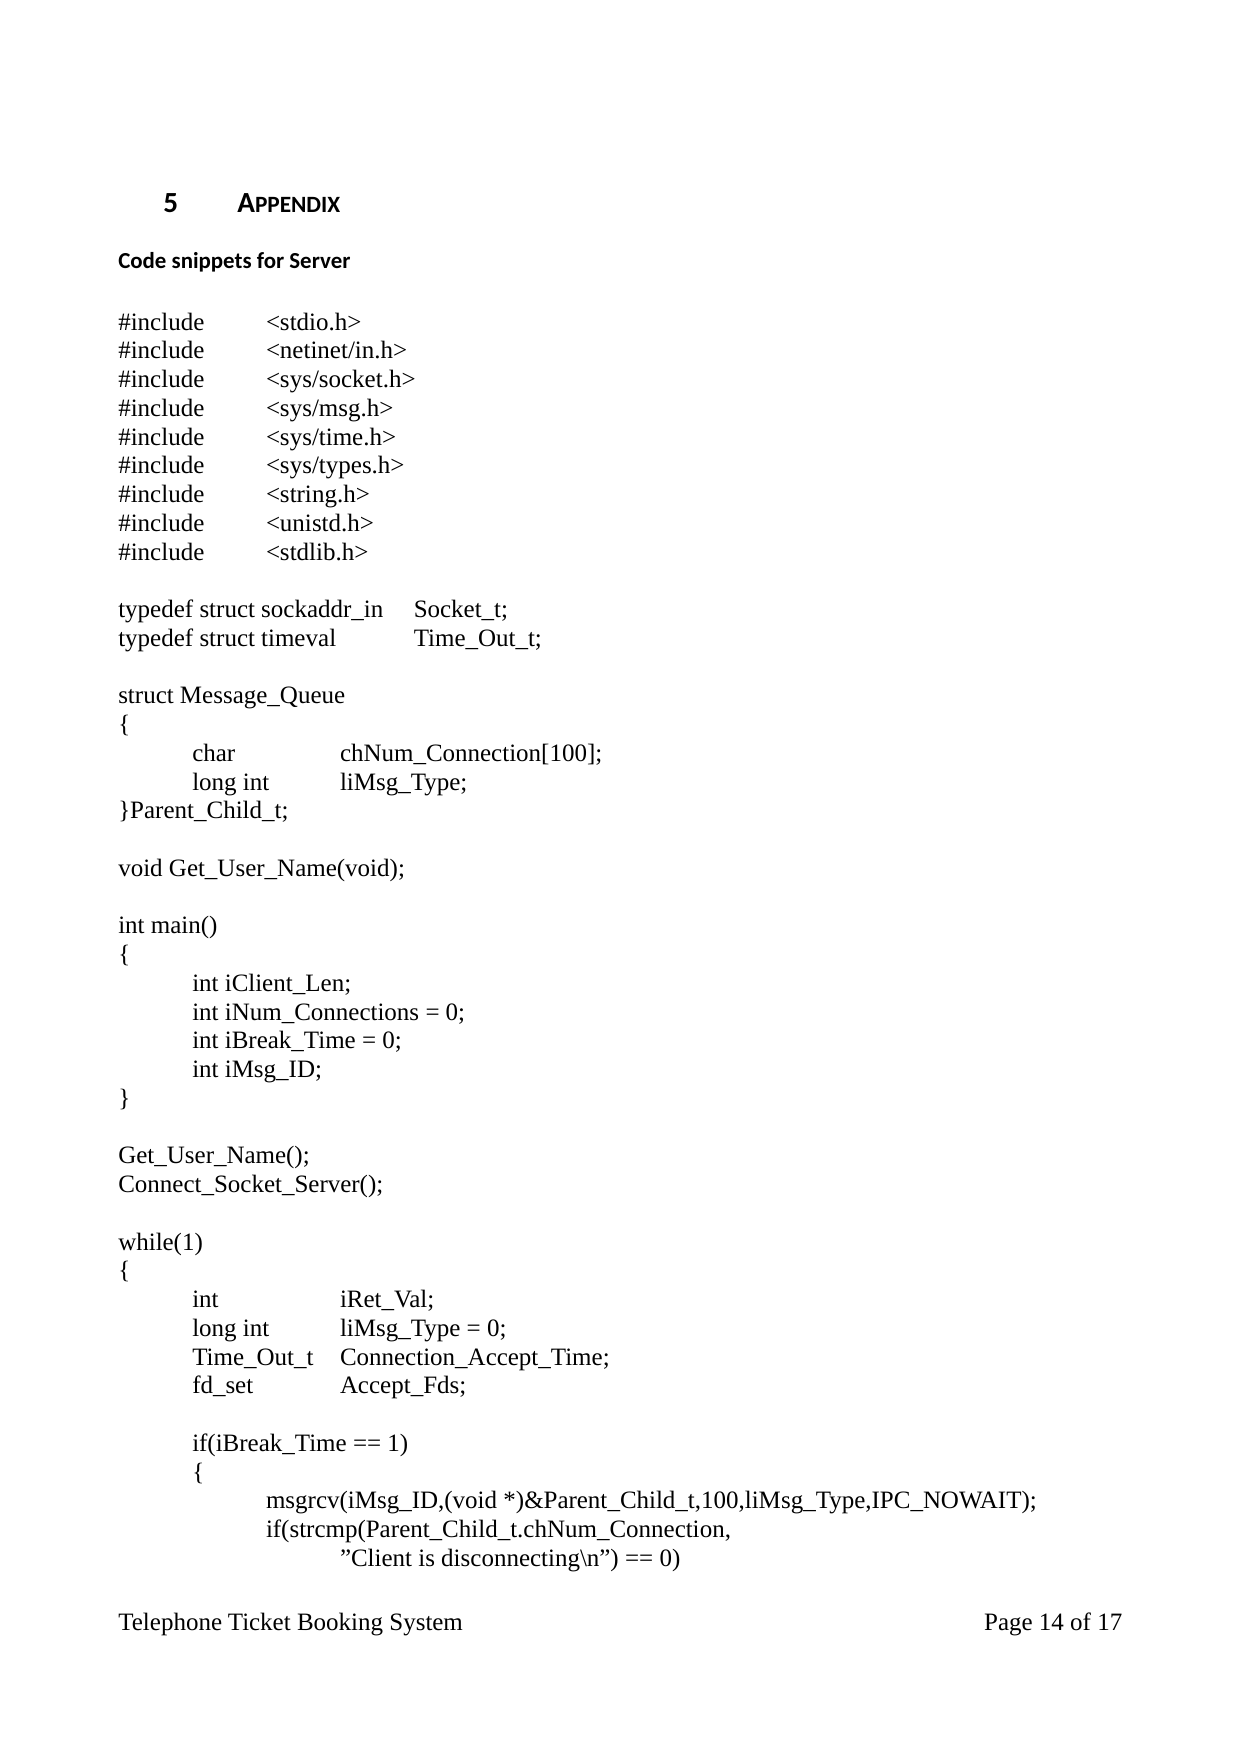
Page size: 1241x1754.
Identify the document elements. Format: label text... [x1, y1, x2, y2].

text #include <sys/time.h> [118, 422, 1122, 451]
text }Parent_Child_t; [118, 796, 1122, 824]
text if(iBreak_Time == 1) [118, 1428, 1122, 1457]
text while(1) [118, 1227, 1122, 1256]
text if(strcmp(Parent_Child_t.chNum_Connection, [118, 1514, 1122, 1543]
text void Get_User_Name(void); [118, 853, 1122, 882]
text #include <sys/socket.h> [118, 364, 1122, 393]
text int iBreak_Time = 0; [118, 1026, 1122, 1054]
text #include <stdio.h> [118, 307, 1122, 336]
text typedef struct timeval Time_Out_t; [118, 623, 1122, 652]
text struct Message_Queue [118, 681, 1122, 709]
text int iRet_Val; [118, 1284, 1122, 1313]
text int iNum_Connections = 0; [118, 997, 1122, 1026]
text int iMsg_ID; [118, 1054, 1122, 1083]
text long int liMsg_Type; [118, 767, 1122, 796]
text #include <stdlib.h> [118, 537, 1122, 566]
text { [118, 939, 1122, 968]
text ”Client is disconnecting\n”) == 0) [118, 1543, 1122, 1572]
text char chNum_Connection[100]; [118, 738, 1122, 767]
text } [118, 1083, 1122, 1112]
text int main() [118, 911, 1122, 939]
text #include <string.h> [118, 479, 1122, 508]
text #include <sys/types.h> [118, 451, 1122, 479]
text Connect_Socket_Server(); [118, 1169, 1122, 1198]
text msgrcv(iMsg_ID,(void *)&Parent_Child_t,100,liMsg_Type,IPC_NOWAIT); [118, 1486, 1122, 1514]
text long int liMsg_Type = 0; [118, 1313, 1122, 1342]
text fd_set Accept_Fds; [118, 1371, 1122, 1399]
subtitle Appendix [163, 184, 1122, 220]
text Time_Out_t Connection_Accept_Time; [118, 1342, 1122, 1371]
text int iClient_Len; [118, 968, 1122, 997]
text { [118, 1256, 1122, 1284]
text typedef struct sockaddr_in Socket_t; [118, 594, 1122, 623]
text #include <sys/msg.h> [118, 393, 1122, 422]
subtitle Code snippets for Server [118, 246, 1122, 274]
text { [118, 1457, 1122, 1486]
text { [118, 709, 1122, 738]
text #include <netinet/in.h> [118, 336, 1122, 364]
text Get_User_Name(); [118, 1141, 1122, 1169]
text #include <unistd.h> [118, 508, 1122, 537]
